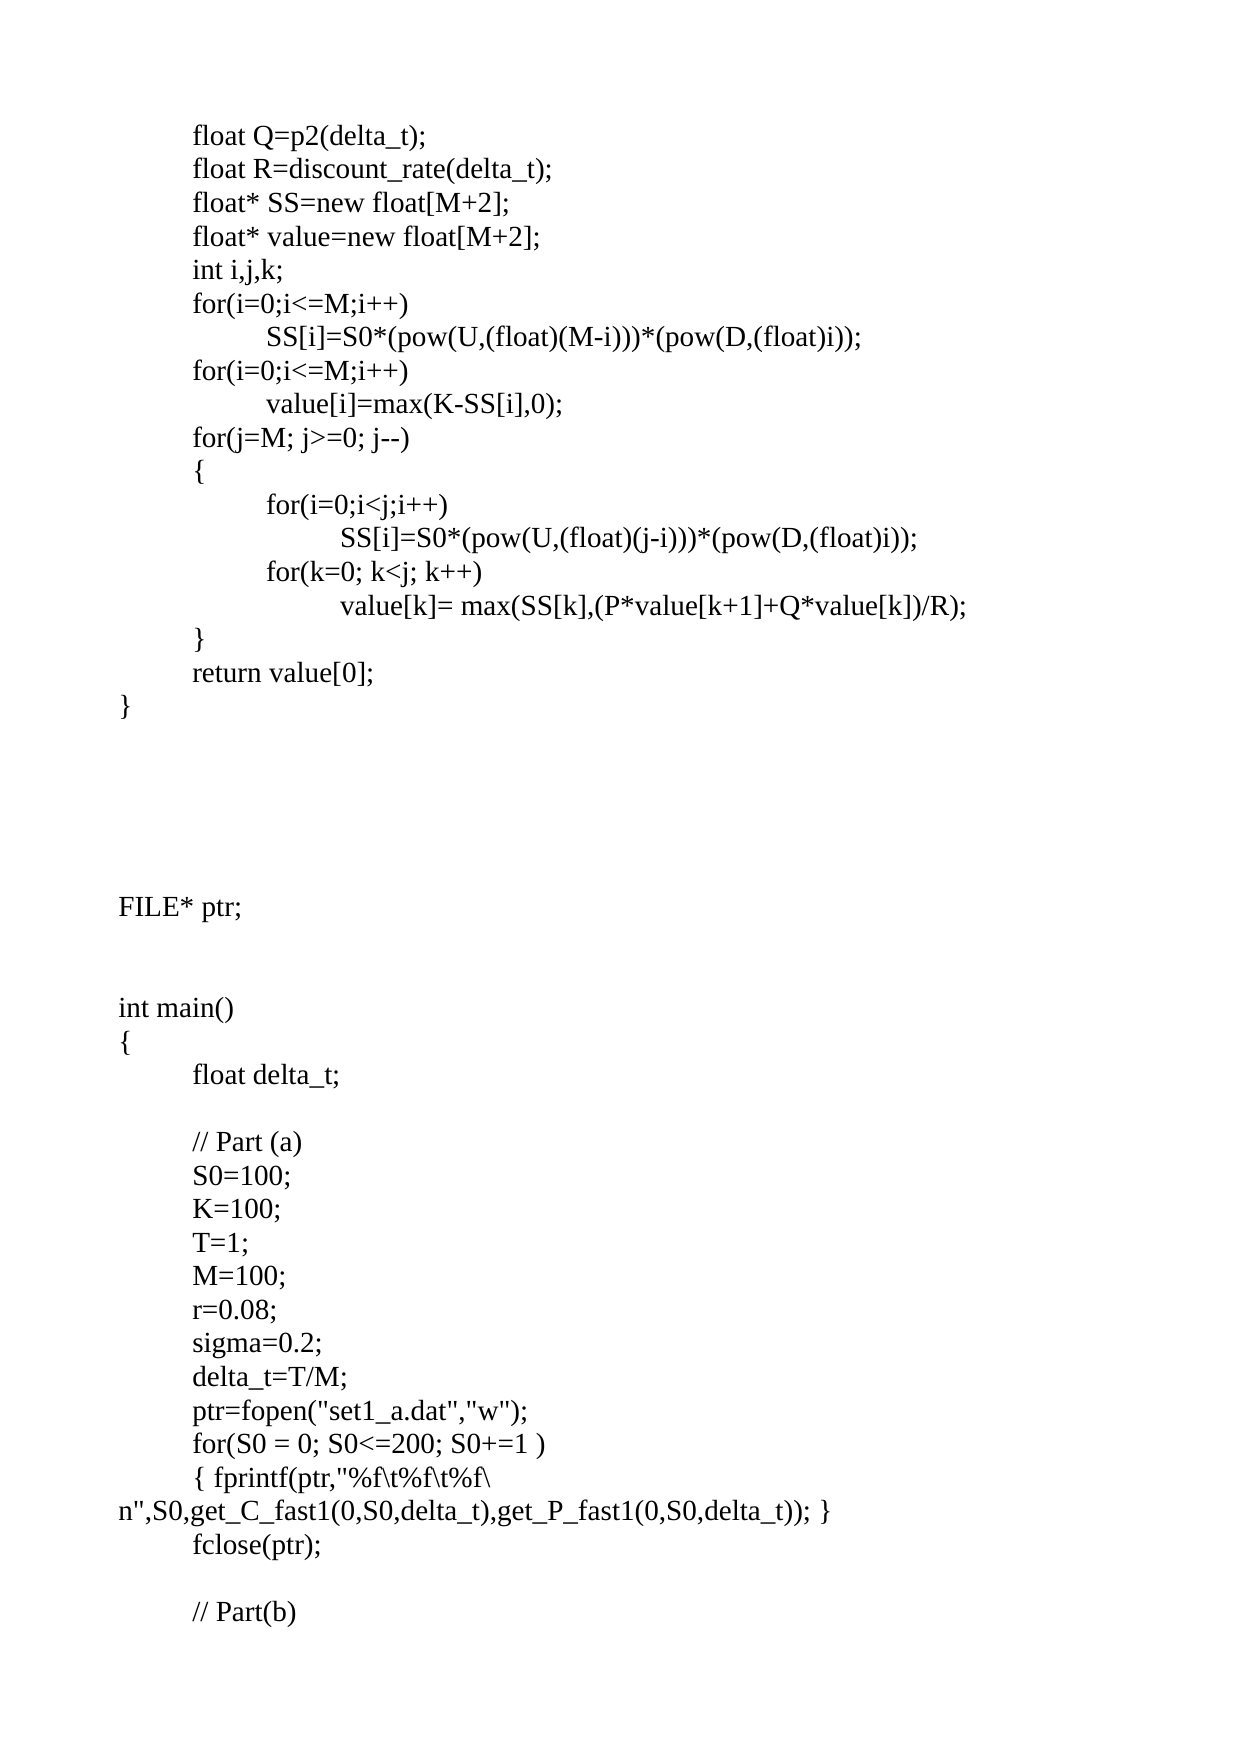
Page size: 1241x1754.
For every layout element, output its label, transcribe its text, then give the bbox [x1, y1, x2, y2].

text SS[i]=S0*(pow(U,(float)(M-i)))*(pow(D,(float)i)); [118, 319, 1122, 353]
text delta_t=T/M; [118, 1359, 1122, 1393]
text float R=discount_rate(delta_t); [118, 152, 1122, 185]
text return value[0]; [118, 655, 1122, 688]
text float Q=p2(delta_t); [118, 118, 1122, 152]
text value[k]= max(SS[k],(P*value[k+1]+Q*value[k])/R); [118, 588, 1122, 621]
text } [118, 688, 1122, 722]
text { [118, 1024, 1122, 1057]
text float* value=new float[M+2]; [118, 219, 1122, 252]
text for(i=0;i<=M;i++) [118, 353, 1122, 386]
text { fprintf(ptr,"%f\t%f\t%f\n",S0,get_C_fast1(0,S0,delta_t),get_P_fast1(0,S0,delta_t)); } [118, 1460, 1122, 1527]
text T=1; [118, 1225, 1122, 1258]
text for(k=0; k<j; k++) [118, 554, 1122, 588]
text int i,j,k; [118, 252, 1122, 286]
text { [118, 453, 1122, 487]
text // Part(b) [118, 1594, 1122, 1627]
text S0=100; [118, 1158, 1122, 1191]
text int main() [118, 990, 1122, 1024]
text SS[i]=S0*(pow(U,(float)(j-i)))*(pow(D,(float)i)); [118, 521, 1122, 554]
text ptr=fopen("set1_a.dat","w"); [118, 1393, 1122, 1426]
text float* SS=new float[M+2]; [118, 185, 1122, 219]
text // Part (a) [118, 1124, 1122, 1158]
text M=100; [118, 1258, 1122, 1292]
text fclose(ptr); [118, 1527, 1122, 1560]
text K=100; [118, 1191, 1122, 1225]
text FILE* ptr; [118, 889, 1122, 923]
text for(i=0;i<=M;i++) [118, 286, 1122, 319]
text sigma=0.2; [118, 1326, 1122, 1359]
text for(i=0;i<j;i++) [118, 487, 1122, 521]
text r=0.08; [118, 1292, 1122, 1326]
text float delta_t; [118, 1057, 1122, 1091]
text for(S0 = 0; S0<=200; S0+=1 ) [118, 1426, 1122, 1460]
text } [118, 621, 1122, 655]
text for(j=M; j>=0; j--) [118, 420, 1122, 453]
text value[i]=max(K-SS[i],0); [118, 386, 1122, 420]
